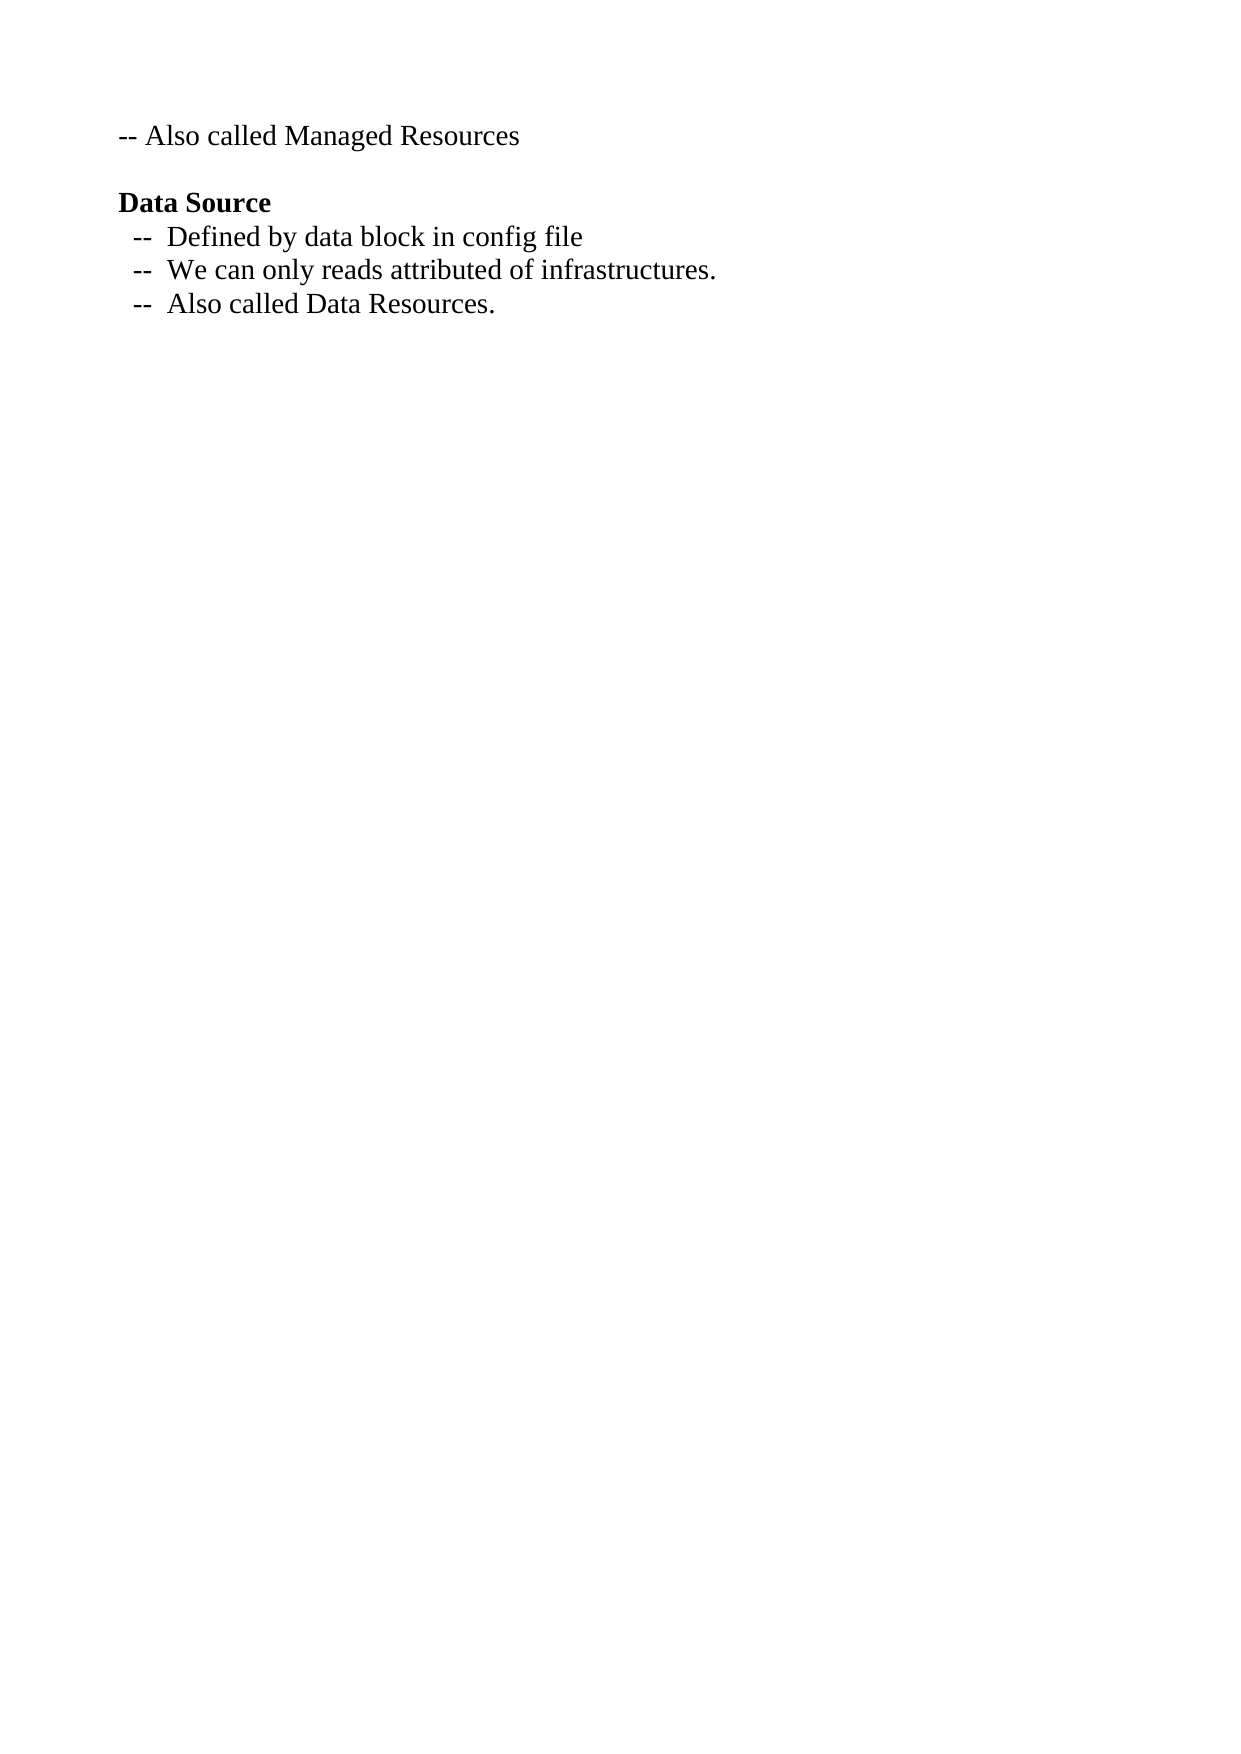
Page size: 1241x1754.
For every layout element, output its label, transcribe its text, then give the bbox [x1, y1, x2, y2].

text -- We can only reads attributed of infrastructures. [118, 252, 1122, 286]
text -- Also called Managed Resources [118, 118, 1122, 152]
text -- Also called Data Resources. [118, 286, 1122, 319]
text -- Defined by data block in config file [118, 219, 1122, 252]
text Data Source [118, 185, 1122, 219]
